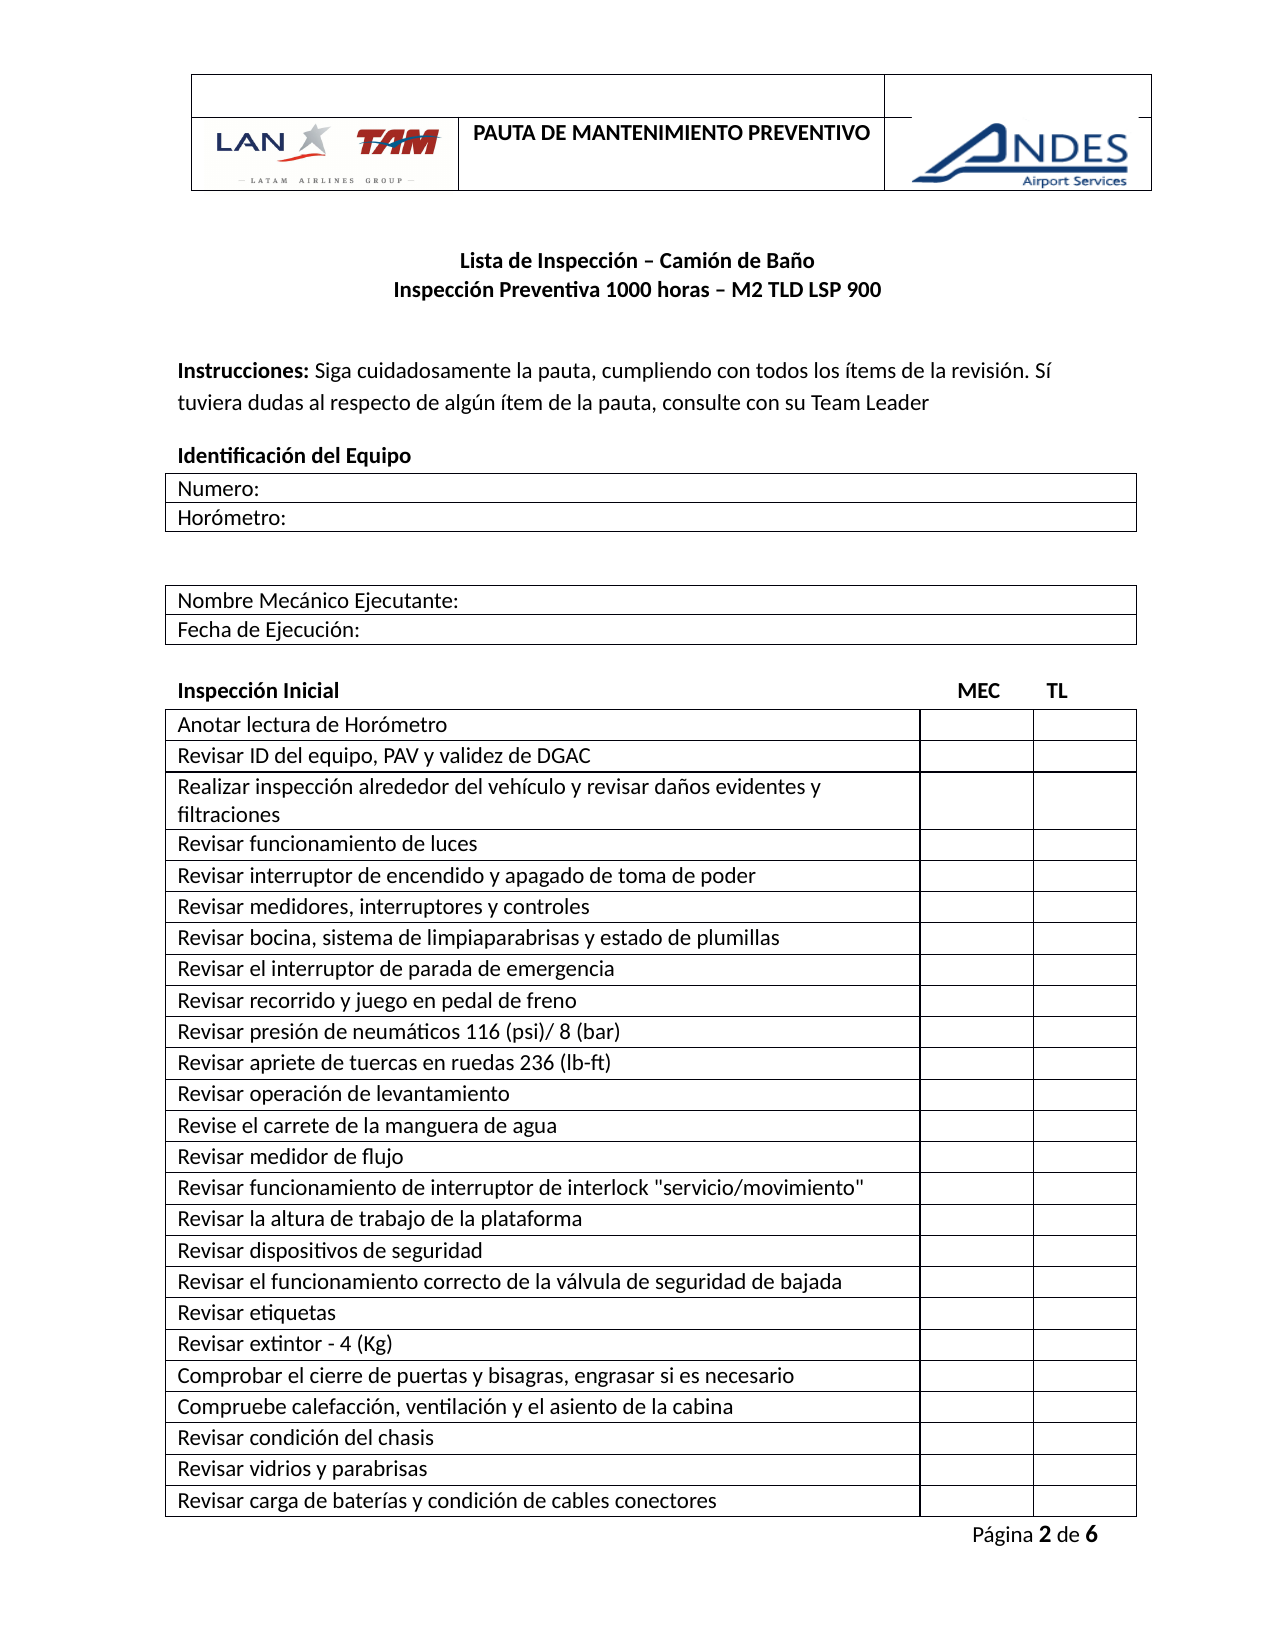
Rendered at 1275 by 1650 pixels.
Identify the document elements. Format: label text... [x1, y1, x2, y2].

table_cell Revisar presión de neumáticos 116 (psi)/ 8 (bar) [166, 1017, 919, 1047]
table_cell Revisar extintor - 4 (Kg) [166, 1330, 919, 1360]
table_cell [1034, 955, 1136, 985]
text Instrucciones: Siga cuidadosamente la pauta, cumpliendo con todos los ítems de la revisión. Sí tuviera dudas al respecto de algún ítem de la pauta, consulte con su Team Leader [177, 356, 1098, 416]
table_cell [1034, 1392, 1136, 1422]
table_cell Revisar vidrios y parabrisas [166, 1455, 919, 1485]
table_cell [1034, 830, 1136, 860]
table_cell [921, 1048, 1033, 1078]
table_cell Revisar apriete de tuercas en ruedas 236 (lb-ft) [166, 1048, 919, 1078]
table_cell [1034, 1236, 1136, 1266]
table_cell [921, 1423, 1033, 1453]
table_cell [921, 1080, 1033, 1110]
table_cell Revisar dispositivos de seguridad [166, 1236, 919, 1266]
table_cell Revisar la altura de trabajo de la plataforma [166, 1205, 919, 1235]
table_cell Compruebe calefacción, ventilación y el asiento de la cabina [166, 1392, 919, 1422]
table_cell [1034, 1017, 1136, 1047]
table_cell [921, 1330, 1033, 1360]
table_cell [1034, 1205, 1136, 1235]
text Inspección Preventiva 1000 horas – M2 TLD LSP 900 [177, 275, 1098, 303]
table_cell [921, 773, 1033, 828]
table_cell [1034, 1173, 1136, 1203]
table_cell [921, 1486, 1033, 1516]
table_cell [1034, 1267, 1136, 1297]
table_cell [1034, 1486, 1136, 1516]
table_cell Revisar operación de levantamiento [166, 1080, 919, 1110]
table_cell [1034, 1080, 1136, 1110]
table_cell Revisar medidor de flujo [166, 1142, 919, 1172]
table_cell [921, 923, 1033, 953]
table_cell Revisar recorrido y juego en pedal de freno [166, 986, 919, 1016]
table_cell [921, 1173, 1033, 1203]
table_cell [921, 741, 1033, 771]
table_cell Comprobar el cierre de puertas y bisagras, engrasar si es necesario [166, 1361, 919, 1391]
table_cell [921, 1267, 1033, 1297]
table_cell [1034, 1455, 1136, 1485]
table_cell [921, 1017, 1033, 1047]
table_header Numero: [166, 474, 1136, 502]
table_cell Revisar bocina, sistema de limpiaparabrisas y estado de plumillas [166, 923, 919, 953]
table_cell Revisar funcionamiento de luces [166, 830, 919, 860]
table_cell Revisar etiquetas [166, 1298, 919, 1328]
table_cell [1034, 1298, 1136, 1328]
picture [204, 118, 454, 190]
text Lista de Inspección – Camión de Baño [177, 247, 1098, 275]
table_cell [921, 1142, 1033, 1172]
table_cell [1034, 1142, 1136, 1172]
table_cell Revisar funcionamiento de interruptor de interlock "servicio/movimiento" [166, 1173, 919, 1203]
table_cell [1034, 1330, 1136, 1360]
table_cell [1034, 861, 1136, 891]
table_cell [1034, 923, 1136, 953]
table_cell Revise el carrete de la manguera de agua [166, 1111, 919, 1141]
table_cell Revisar ID del equipo, PAV y validez de DGAC [166, 741, 919, 771]
table_cell Revisar interruptor de encendido y apagado de toma de poder [166, 861, 919, 891]
picture [204, 191, 454, 195]
table_cell [1034, 741, 1136, 771]
table_cell [921, 830, 1033, 860]
table_cell [921, 1392, 1033, 1422]
table_cell [921, 986, 1033, 1016]
table_cell [1034, 1048, 1136, 1078]
table_cell [921, 1205, 1033, 1235]
text Identificación del Equipo [177, 441, 1098, 469]
table_cell [921, 1236, 1033, 1266]
table_header [1034, 710, 1136, 740]
table_cell [1034, 1111, 1136, 1141]
table_cell Fecha de Ejecución: [166, 615, 1136, 643]
table_header Anotar lectura de Horómetro [166, 710, 919, 740]
table_header Nombre Mecánico Ejecutante: [166, 586, 1136, 614]
table_header [921, 710, 1033, 740]
table_cell [921, 861, 1033, 891]
table_cell [1034, 1361, 1136, 1391]
table_cell [921, 1111, 1033, 1141]
table_cell [1034, 773, 1136, 828]
table_cell [921, 1361, 1033, 1391]
table_cell Revisar el interruptor de parada de emergencia [166, 955, 919, 985]
table_cell [921, 1455, 1033, 1485]
table_cell [921, 955, 1033, 985]
table_cell Revisar condición del chasis [166, 1423, 919, 1453]
table_cell [1034, 1423, 1136, 1453]
picture [911, 117, 1139, 190]
table_cell Revisar el funcionamiento correcto de la válvula de seguridad de bajada [166, 1267, 919, 1297]
table_cell Revisar medidores, interruptores y controles [166, 892, 919, 922]
table_cell Horómetro: [166, 503, 1136, 531]
table_cell Realizar inspección alrededor del vehículo y revisar daños evidentes y filtraciones [166, 773, 919, 828]
table_cell [921, 1298, 1033, 1328]
text Inspección Inicial MEC TL [177, 677, 1098, 705]
table_cell [1034, 892, 1136, 922]
table_cell Revisar carga de baterías y condición de cables conectores [166, 1486, 919, 1516]
table_cell [921, 892, 1033, 922]
table_cell [1034, 986, 1136, 1016]
